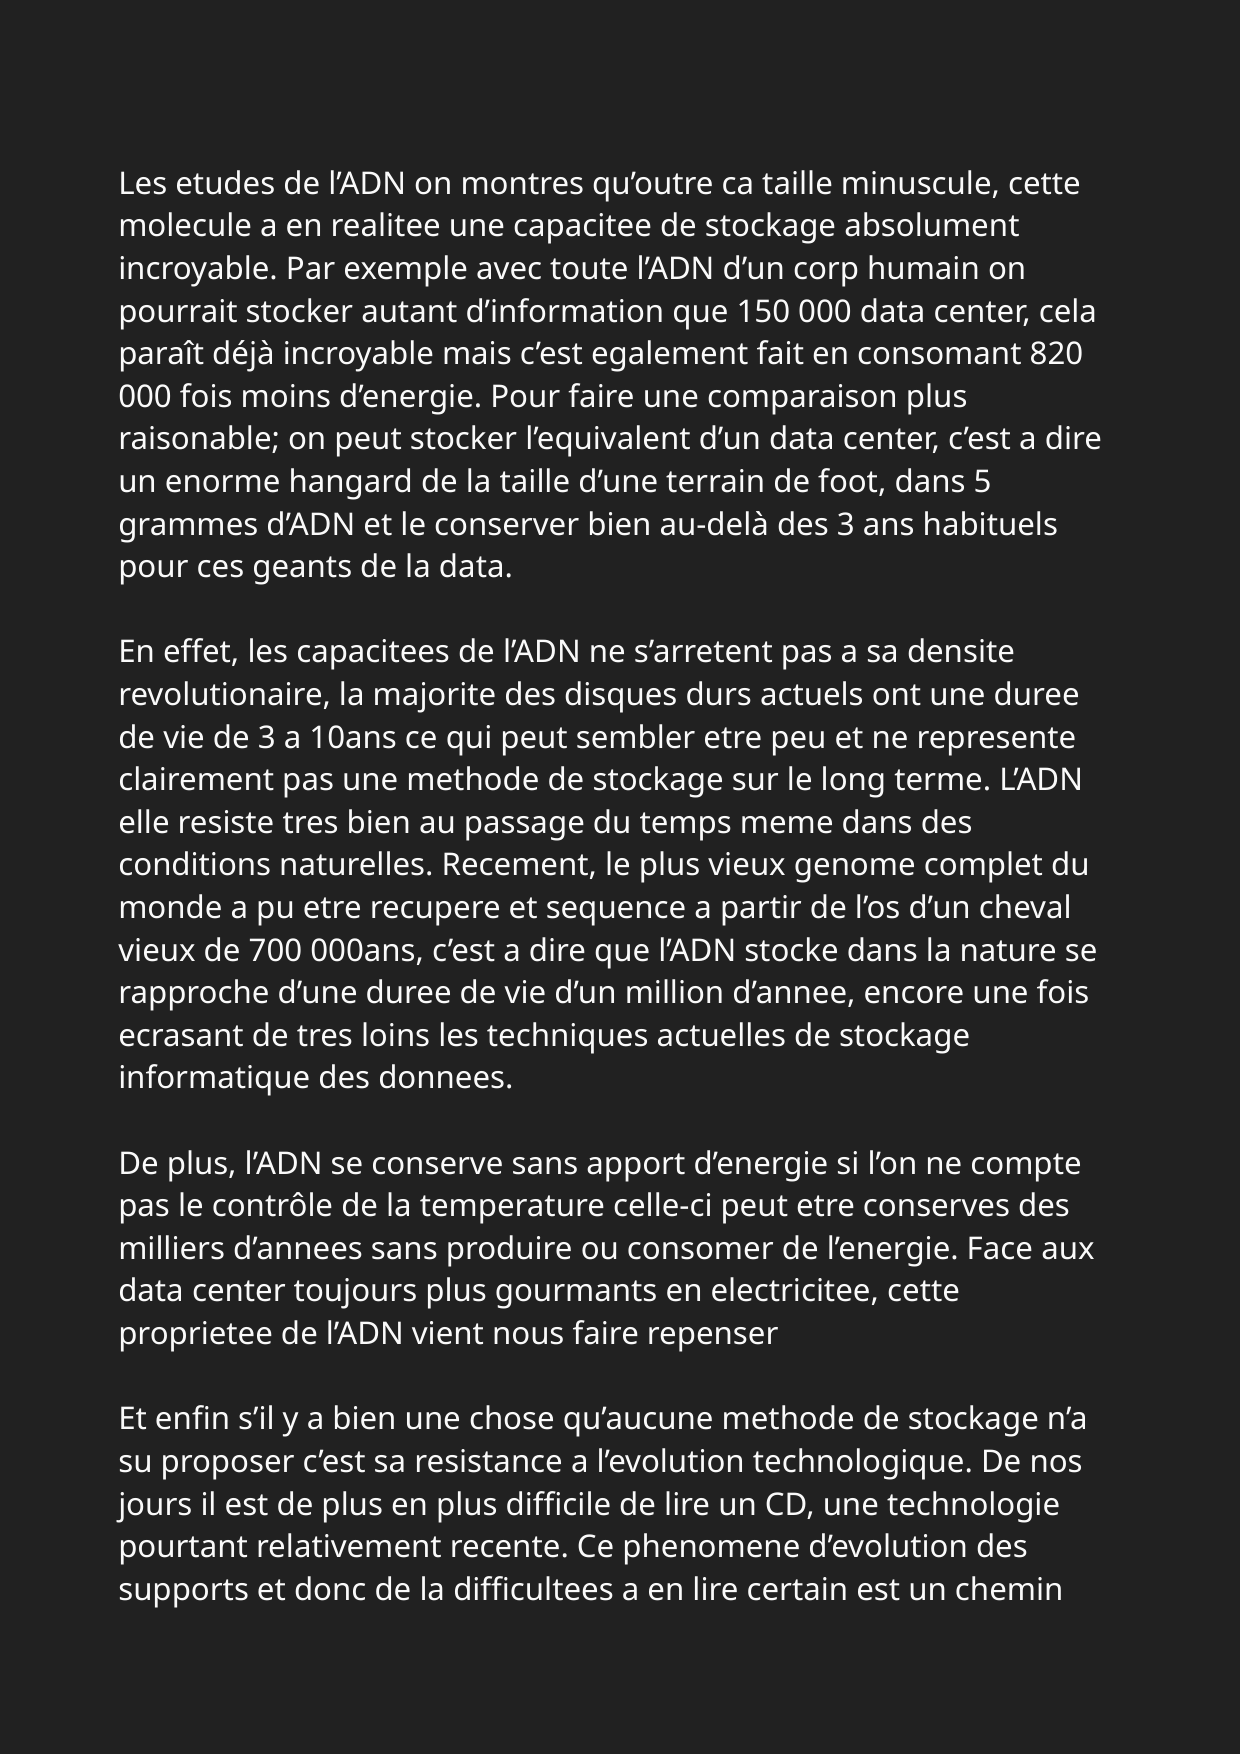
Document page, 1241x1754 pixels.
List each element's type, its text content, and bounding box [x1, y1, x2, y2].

text De plus, l’ADN se conserve sans apport d’energie si l’on ne compte pas le contrôle de la temperature celle-ci peut etre conserves des milliers d’annees sans produire ou consomer de l’energie. Face aux data center toujours plus gourmants en electricitee, cette proprietee de l’ADN vient nous faire repenser [118, 1141, 1122, 1354]
text Et enfin s’il y a bien une chose qu’aucune methode de stockage n’a su proposer c’est sa resistance a l’evolution technologique. De nos jours il est de plus en plus difficile de lire un CD, une technologie pourtant relativement recente. Ce phenomene d’evolution des supports et donc de la difficultees a en lire certain est un chemin [118, 1396, 1122, 1609]
text En effet, les capacitees de l’ADN ne s’arretent pas a sa densite revolutionaire, la majorite des disques durs actuels ont une duree de vie de 3 a 10ans ce qui peut sembler etre peu et ne represente clairement pas une methode de stockage sur le long terme. L’ADN elle resiste tres bien au passage du temps meme dans des conditions naturelles. Recement, le plus vieux genome complet du monde a pu etre recupere et sequence a partir de l’os d’un cheval vieux de 700 000ans, c’est a dire que l’ADN stocke dans la nature se rapproche d’une duree de vie d’un million d’annee, encore une fois ecrasant de tres loins les techniques actuelles de stockage informatique des donnees. [118, 629, 1122, 1098]
text Les etudes de l’ADN on montres qu’outre ca taille minuscule, cette molecule a en realitee une capacitee de stockage absolument incroyable. Par exemple avec toute l’ADN d’un corp humain on pourrait stocker autant d’information que 150 000 data center, cela paraît déjà incroyable mais c’est egalement fait en consomant 820 000 fois moins d’energie. Pour faire une comparaison plus raisonable; on peut stocker l’equivalent d’un data center, c’est a dire un enorme hangard de la taille d’une terrain de foot, dans 5 grammes d’ADN et le conserver bien au-delà des 3 ans habituels pour ces geants de la data. [118, 161, 1122, 587]
